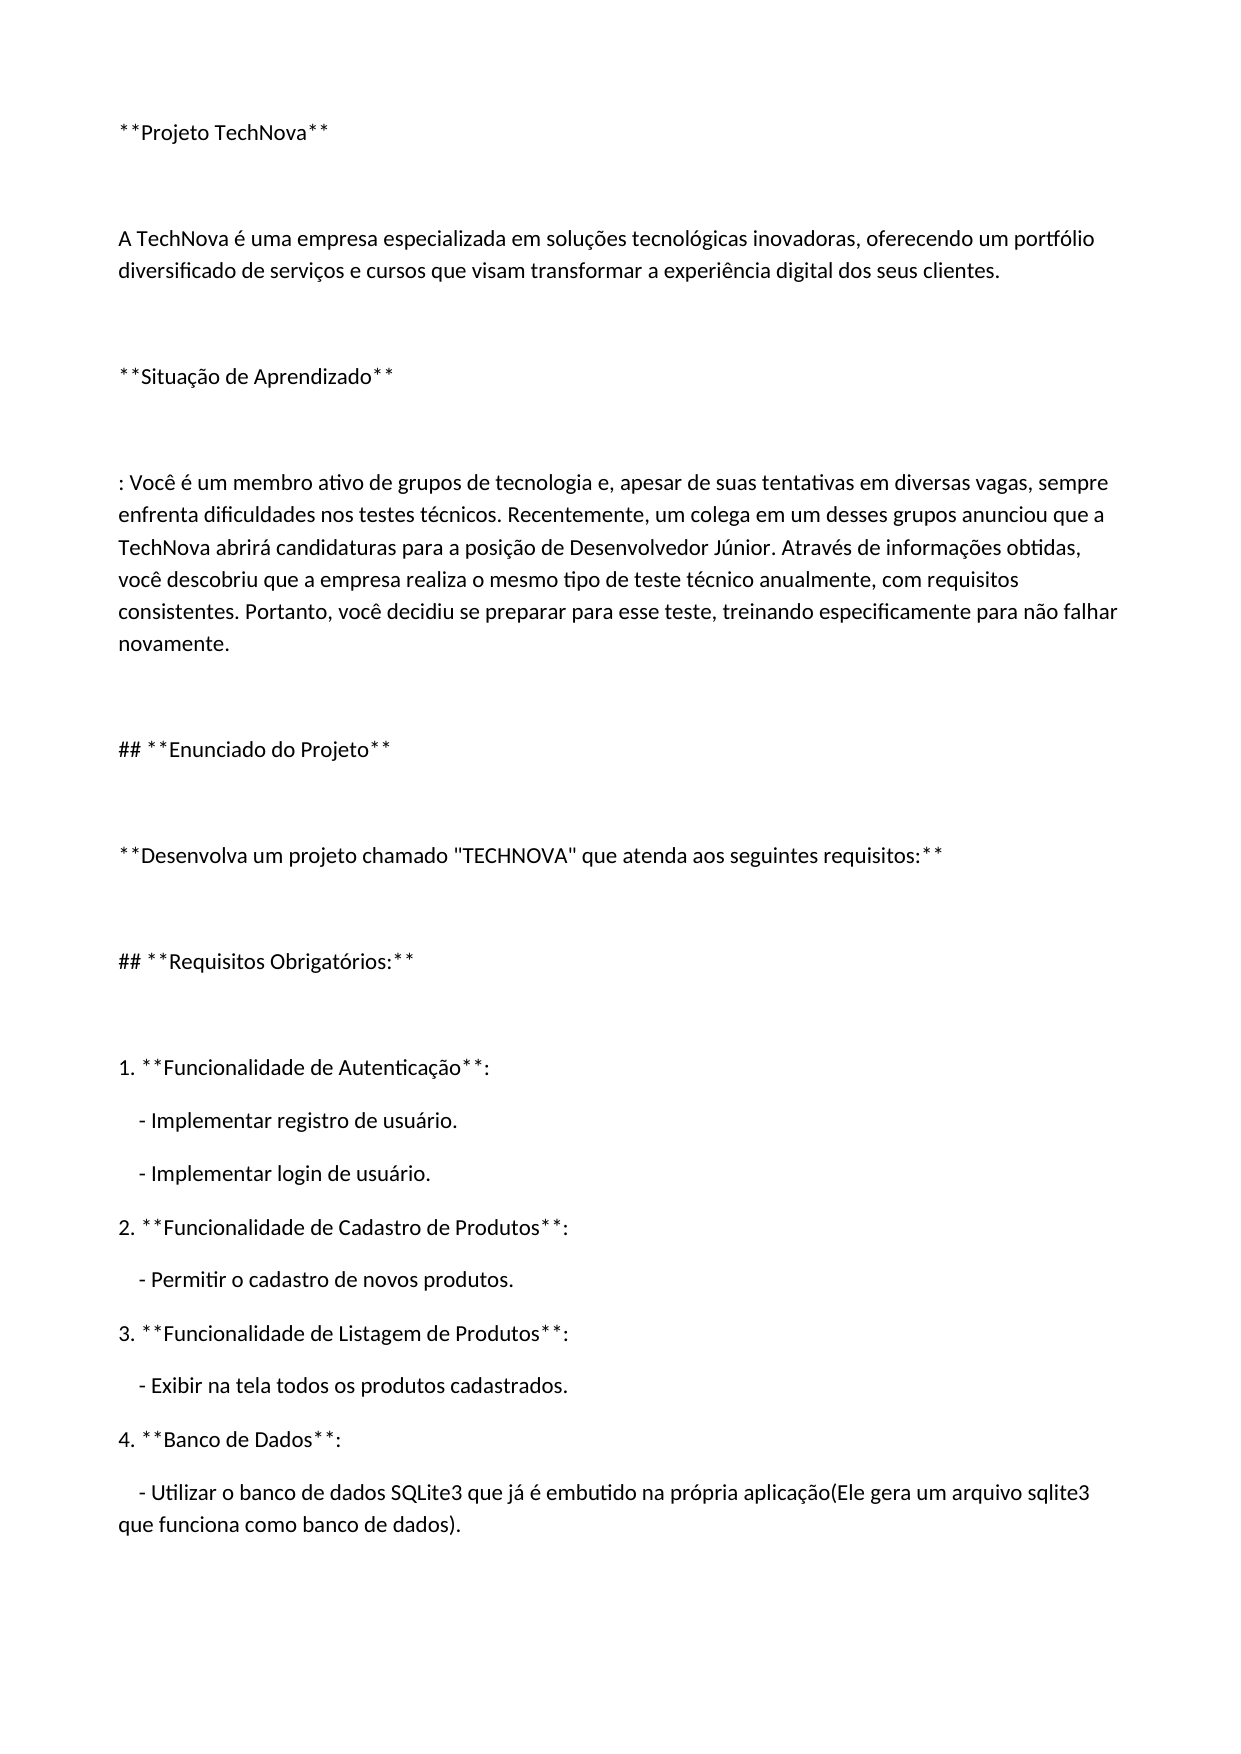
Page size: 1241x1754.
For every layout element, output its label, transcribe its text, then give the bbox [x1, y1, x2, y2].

text **Desenvolva um projeto chamado "TECHNOVA" que atenda aos seguintes requisitos:** [118, 841, 1122, 869]
text **Projeto TechNova** [118, 118, 1122, 146]
text 3. **Funcionalidade de Listagem de Produtos**: [118, 1319, 1122, 1347]
text 2. **Funcionalidade de Cadastro de Produtos**: [118, 1213, 1122, 1241]
text **Situação de Aprendizado** [118, 362, 1122, 390]
text - Permitir o cadastro de novos produtos. [118, 1266, 1122, 1294]
text : Você é um membro ativo de grupos de tecnologia e, apesar de suas tentativas em diversas vagas, sempre enfrenta dificuldades nos testes técnicos. Recentemente, um colega em um desses grupos anunciou que a TechNova abrirá candidaturas para a posição de Desenvolvedor Júnior. Através de informações obtidas, você descobriu que a empresa realiza o mesmo tipo de teste técnico anualmente, com requisitos consistentes. Portanto, você decidiu se preparar para esse teste, treinando especificamente para não falhar novamente. [118, 468, 1122, 657]
text ## **Enunciado do Projeto** [118, 735, 1122, 763]
text - Exibir na tela todos os produtos cadastrados. [118, 1372, 1122, 1400]
text A TechNova é uma empresa especializada em soluções tecnológicas inovadoras, oferecendo um portfólio diversificado de serviços e cursos que visam transformar a experiência digital dos seus clientes. [118, 224, 1122, 284]
text ## **Requisitos Obrigatórios:** [118, 947, 1122, 976]
text - Utilizar o banco de dados SQLite3 que já é embutido na própria aplicação(Ele gera um arquivo sqlite3 que funciona como banco de dados). [118, 1478, 1122, 1538]
text 1. **Funcionalidade de Autenticação**: [118, 1053, 1122, 1082]
text - Implementar login de usuário. [118, 1159, 1122, 1188]
text 4. **Banco de Dados**: [118, 1425, 1122, 1453]
text - Implementar registro de usuário. [118, 1107, 1122, 1134]
